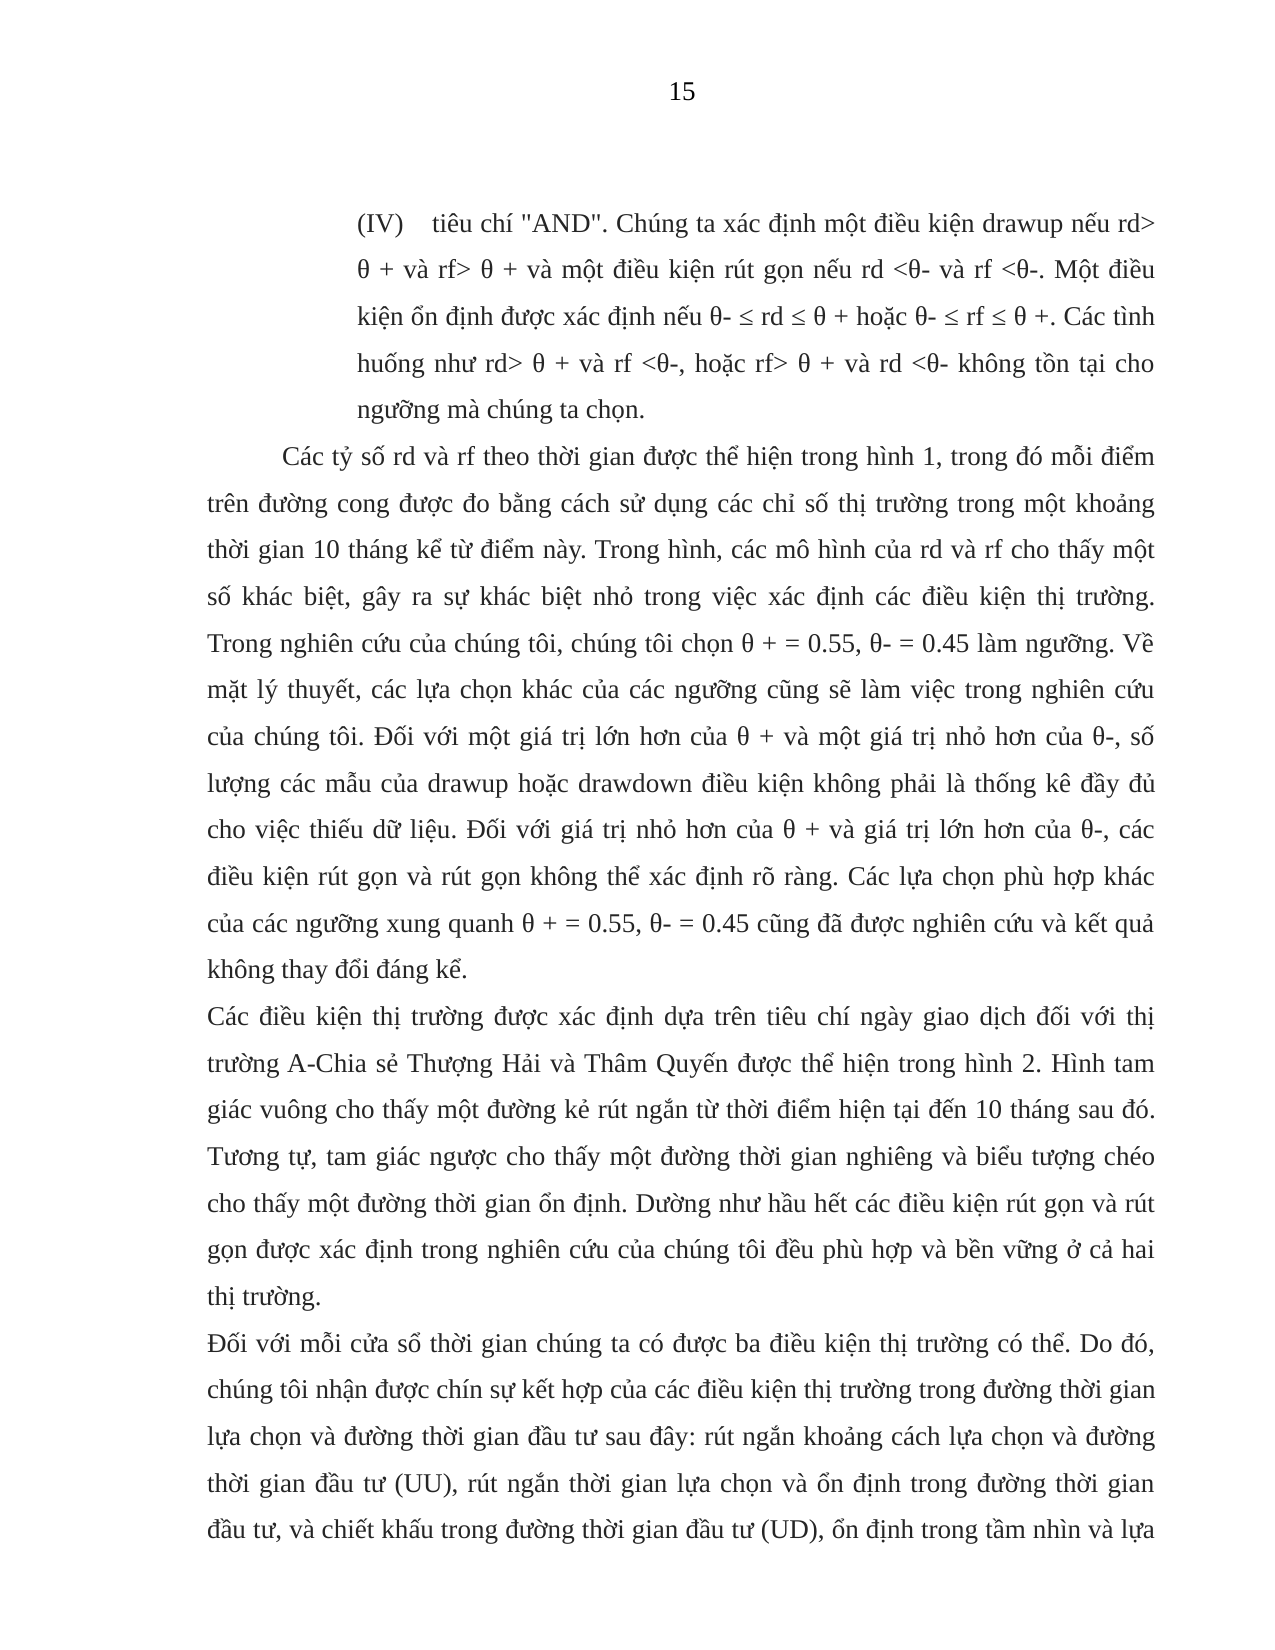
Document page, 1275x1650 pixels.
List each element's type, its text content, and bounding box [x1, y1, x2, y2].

text Các tỷ số rd và rf theo thời gian được thể hiện trong hình 1, trong đó mỗi điểm trên đường cong được đo bằng cách sử dụng các chỉ số thị trường trong một khoảng thời gian 10 tháng kể từ điểm này. Trong hình, các mô hình của rd và rf cho thấy một số khác biệt, gây ra sự khác biệt nhỏ trong việc xác định các điều kiện thị trường. Trong nghiên cứu của chúng tôi, chúng tôi chọn θ + = 0.55, θ- = 0.45 làm ngưỡng. Về mặt lý thuyết, các lựa chọn khác của các ngưỡng cũng sẽ làm việc trong nghiên cứu của chúng tôi. Đối với một giá trị lớn hơn của θ + và một giá trị nhỏ hơn của θ-, số lượng các mẫu của drawup hoặc drawdown điều kiện không phải là thống kê đầy đủ cho việc thiếu dữ liệu. Đối với giá trị nhỏ hơn của θ + và giá trị lớn hơn của θ-, các điều kiện rút gọn và rút gọn không thể xác định rõ ràng. Các lựa chọn phù hợp khác của các ngưỡng xung quanh θ + = 0.55, θ- = 0.45 cũng đã được nghiên cứu và kết quả không thay đổi đáng kể. [207, 440, 1157, 984]
text Các điều kiện thị trường được xác định dựa trên tiêu chí ngày giao dịch đối với thị trường A-Chia sẻ Thượng Hải và Thâm Quyến được thể hiện trong hình 2. Hình tam giác vuông cho thấy một đường kẻ rút ngắn từ thời điểm hiện tại đến 10 tháng sau đó. Tương tự, tam giác ngược cho thấy một đường thời gian nghiêng và biểu tượng chéo cho thấy một đường thời gian ổn định. Dường như hầu hết các điều kiện rút gọn và rút gọn được xác định trong nghiên cứu của chúng tôi đều phù hợp và bền vững ở cả hai thị trường. [207, 1000, 1157, 1311]
list tiêu chí "AND". Chúng ta xác định một điều kiện drawup nếu rd> θ + và rf> θ + và một điều kiện rút gọn nếu rd <θ- và rf <θ-. Một điều kiện ổn định được xác định nếu θ- ≤ rd ≤ θ + hoặc θ- ≤ rf ≤ θ +. Các tình huống như rd> θ + và rf <θ-, hoặc rf> θ + và rd <θ- không tồn tại cho ngưỡng mà chúng ta chọn. [357, 207, 1157, 424]
text Đối với mỗi cửa sổ thời gian chúng ta có được ba điều kiện thị trường có thể. Do đó, chúng tôi nhận được chín sự kết hợp của các điều kiện thị trường trong đường thời gian lựa chọn và đường thời gian đầu tư sau đây: rút ngắn khoảng cách lựa chọn và đường thời gian đầu tư (UU), rút ngắn thời gian lựa chọn và ổn định trong đường thời gian đầu tư, và chiết khấu trong đường thời gian đầu tư (UD), ổn định trong tầm nhìn và lựa [207, 1327, 1157, 1544]
